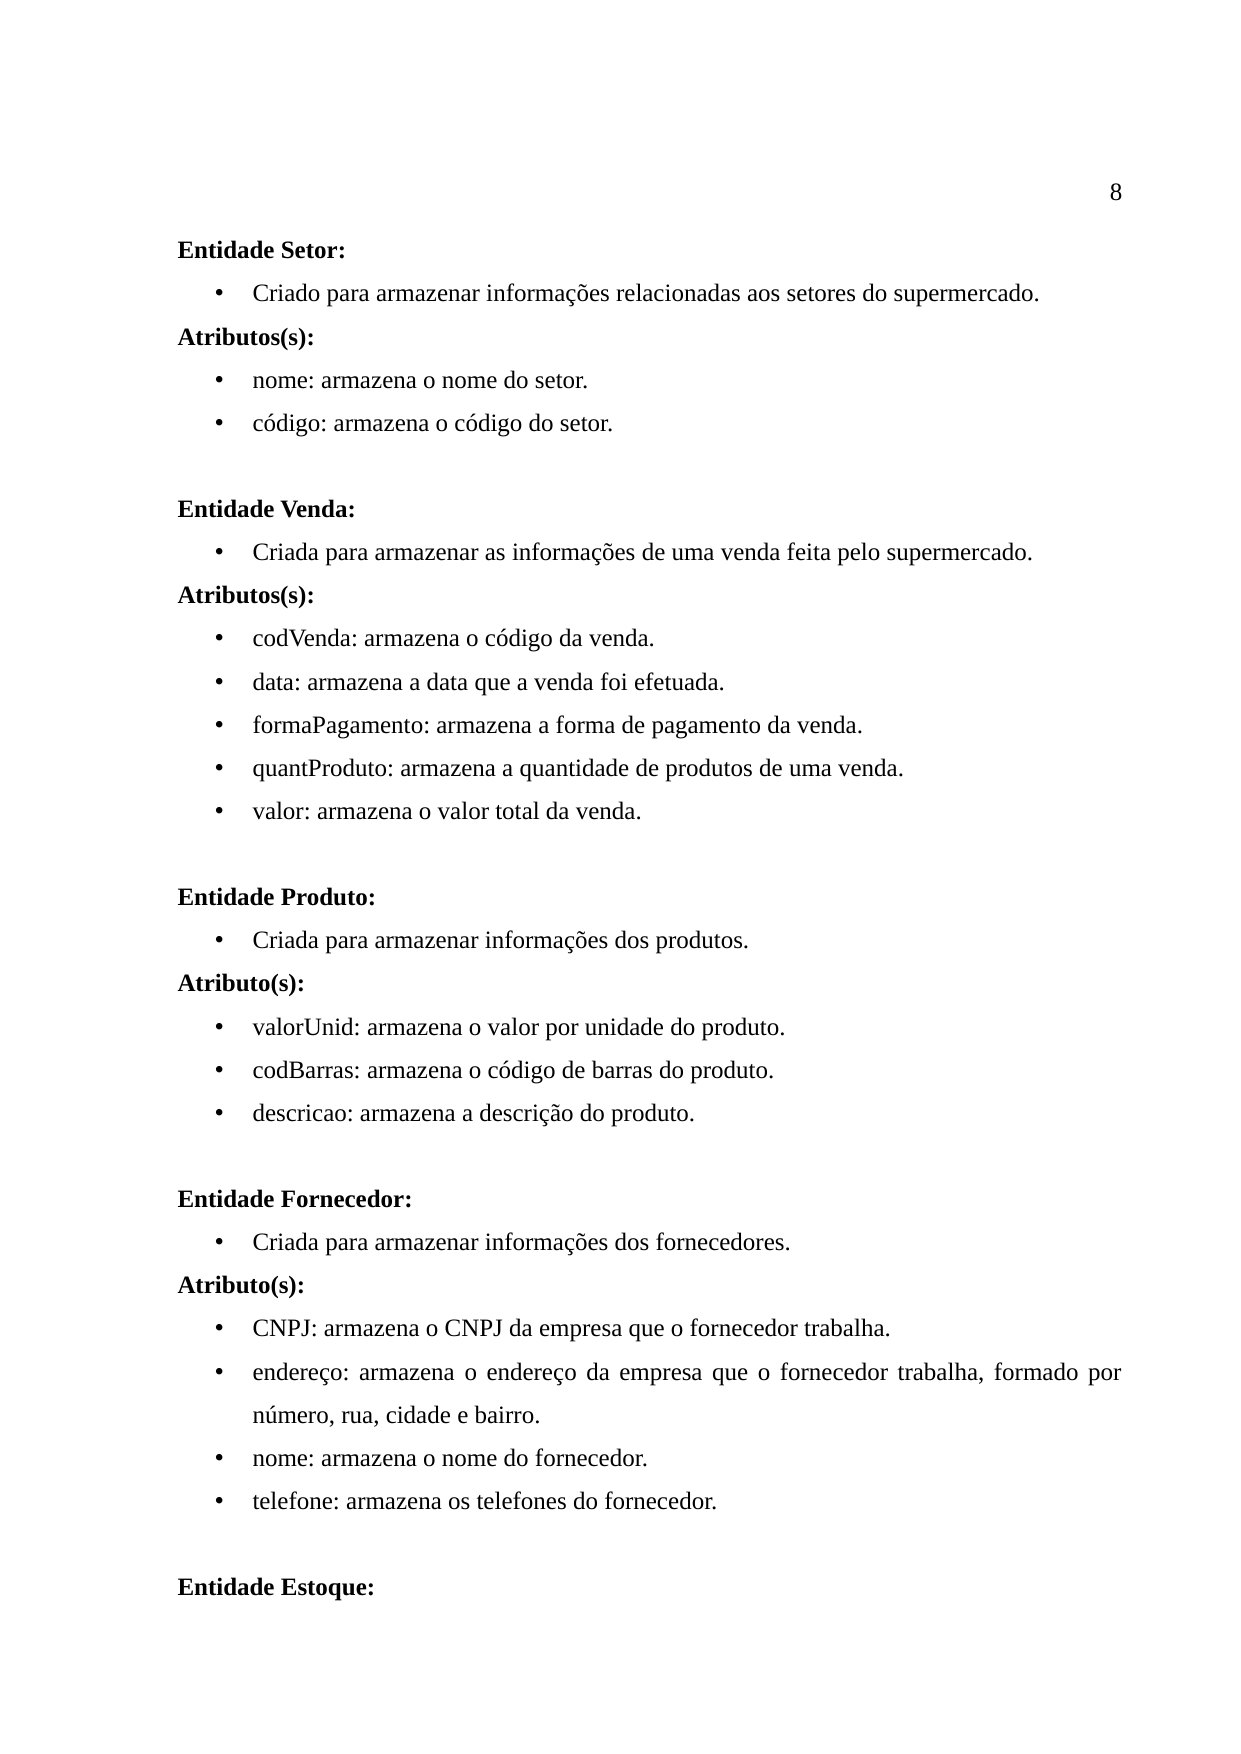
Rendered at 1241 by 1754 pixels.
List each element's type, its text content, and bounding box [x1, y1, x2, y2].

list código: armazena o código do setor. [215, 408, 1122, 437]
text Atributos(s): [177, 580, 1122, 609]
list Criado para armazenar informações relacionadas aos setores do supermercado. [215, 278, 1122, 307]
list quantProduto: armazena a quantidade de produtos de uma venda. [215, 753, 1122, 782]
list codBarras: armazena o código de barras do produto. [215, 1055, 1122, 1083]
list valor: armazena o valor total da venda. [215, 796, 1122, 825]
list Criada para armazenar as informações de uma venda feita pelo supermercado. [215, 537, 1122, 566]
text Atributo(s): [177, 1270, 1122, 1299]
list nome: armazena o nome do fornecedor. [215, 1443, 1122, 1472]
text Entidade Produto: [177, 882, 1122, 911]
list Criada para armazenar informações dos produtos. [215, 925, 1122, 954]
list codVenda: armazena o código da venda. [215, 623, 1122, 652]
list telefone: armazena os telefones do fornecedor. [215, 1486, 1122, 1515]
text Entidade Fornecedor: [177, 1184, 1122, 1213]
list nome: armazena o nome do setor. [215, 365, 1122, 393]
list formaPagamento: armazena a forma de pagamento da venda. [215, 710, 1122, 738]
text Entidade Estoque: [177, 1572, 1122, 1601]
text Entidade Venda: [177, 494, 1122, 523]
list data: armazena a data que a venda foi efetuada. [215, 667, 1122, 695]
list descricao: armazena a descrição do produto. [215, 1098, 1122, 1127]
list valorUnid: armazena o valor por unidade do produto. [215, 1012, 1122, 1040]
text Atributos(s): [177, 322, 1122, 350]
text Atributo(s): [177, 968, 1122, 997]
list CNPJ: armazena o CNPJ da empresa que o fornecedor trabalha. [215, 1313, 1122, 1342]
list Criada para armazenar informações dos fornecedores. [215, 1227, 1122, 1256]
text Entidade Setor: [177, 235, 1122, 264]
list endereço: armazena o endereço da empresa que o fornecedor trabalha, formado por número, rua, cidade e bairro. [215, 1357, 1122, 1428]
